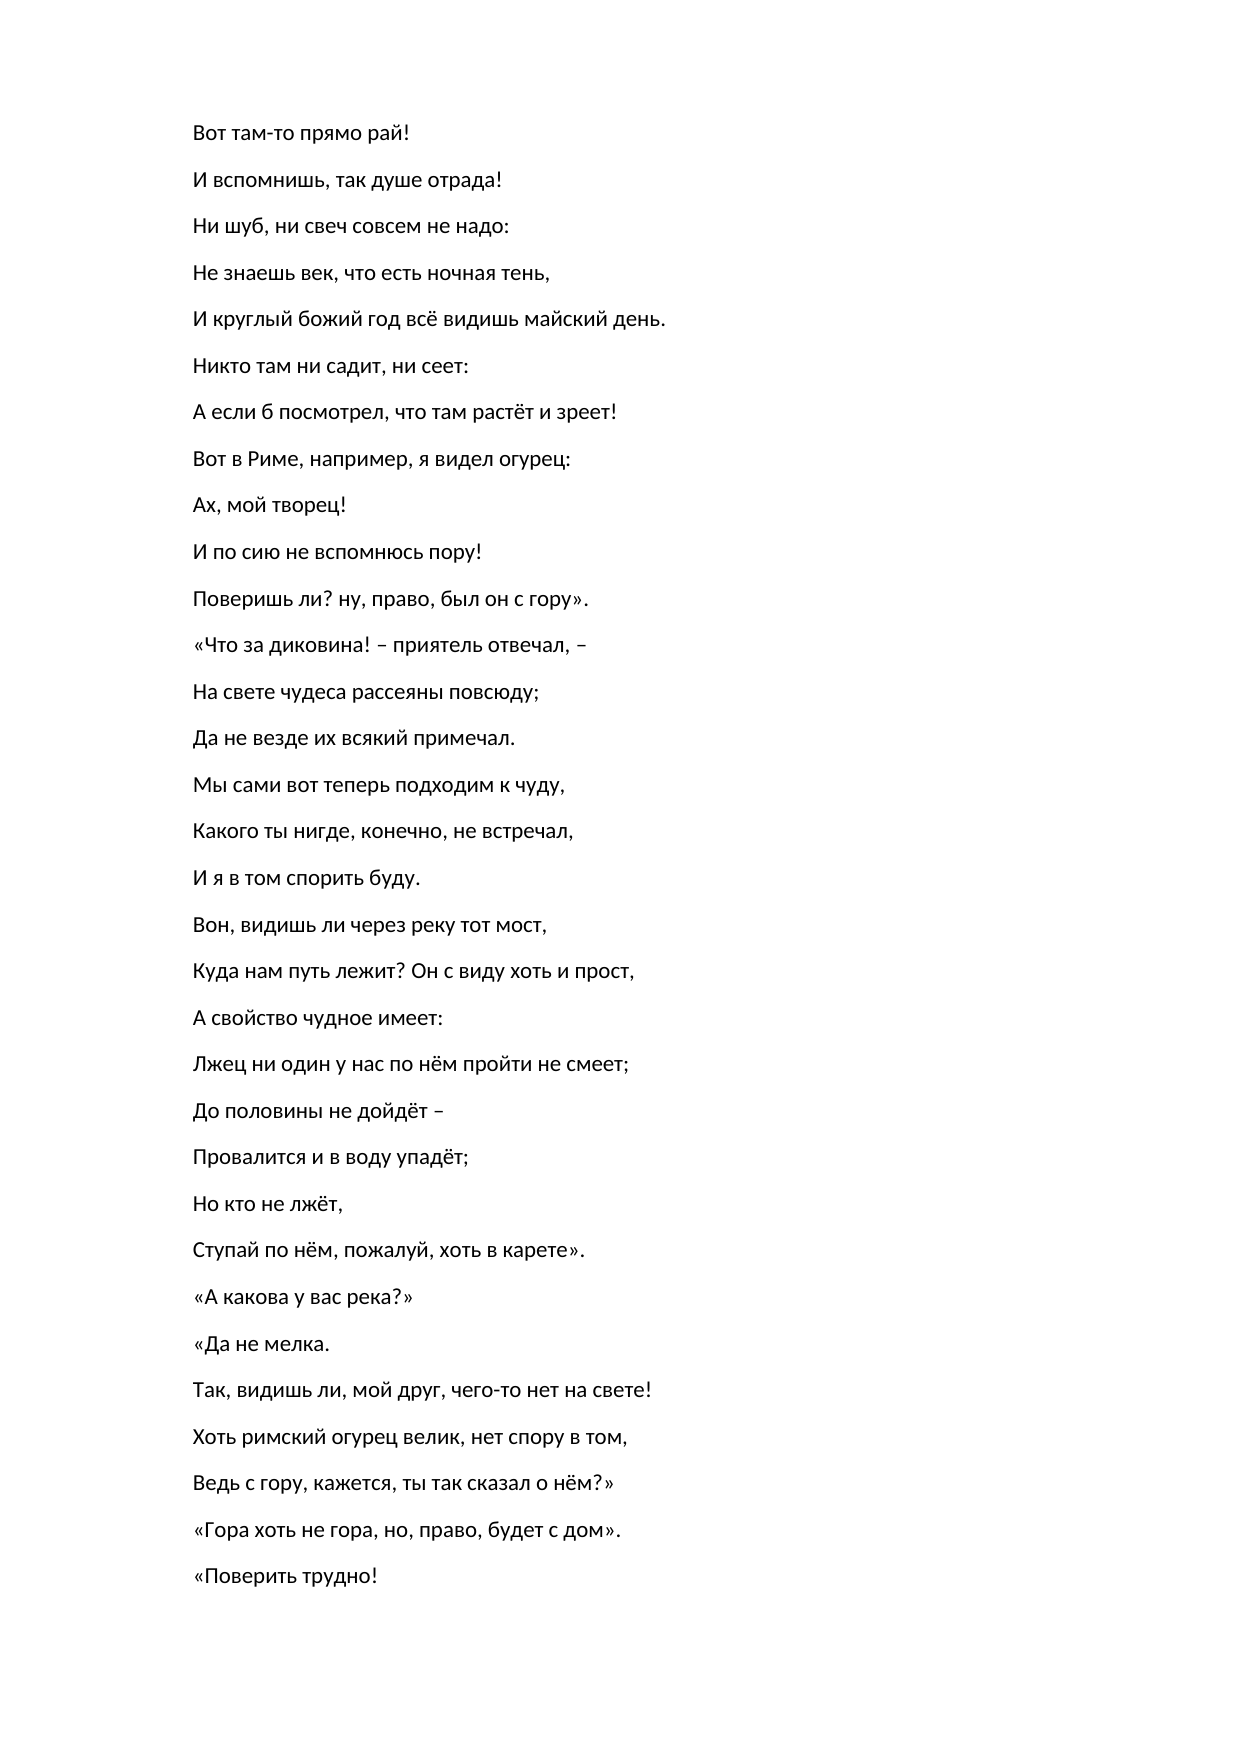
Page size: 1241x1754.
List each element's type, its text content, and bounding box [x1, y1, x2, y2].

text «А какова у вас река?» [177, 1282, 1152, 1310]
text Ведь с гору, кажется, ты так сказал о нём?» [177, 1468, 1152, 1496]
text Но кто не лжёт, [177, 1189, 1152, 1217]
text Какого ты нигде, конечно, не встречал, [177, 817, 1152, 844]
text И вспомнишь, так душе отрада! [177, 165, 1152, 193]
text Провалится и в воду упадёт; [177, 1142, 1152, 1171]
text Не знаешь век, что есть ночная тень, [177, 258, 1152, 286]
text И я в том спорить буду. [177, 863, 1152, 891]
text Ни шуб, ни свеч совсем не надо: [177, 211, 1152, 239]
text Хоть римский огурец велик, нет спору в том, [177, 1422, 1152, 1450]
text Поверишь ли? ну, право, был он с гору». [177, 584, 1152, 612]
text «Что за диковина! – приятель отвечал, – [177, 630, 1152, 658]
text «Гора хоть не гора, но, право, будет с дом». [177, 1515, 1152, 1543]
text Вот в Риме, например, я видел огурец: [177, 444, 1152, 472]
text И круглый божий год всё видишь майский день. [177, 304, 1152, 332]
text До половины не дойдёт – [177, 1096, 1152, 1124]
text А если б посмотрел, что там растёт и зреет! [177, 397, 1152, 426]
text И по сию не вспомнюсь пору! [177, 537, 1152, 565]
text Никто там ни садит, ни сеет: [177, 351, 1152, 379]
text На свете чудеса рассеяны повсюду; [177, 677, 1152, 705]
text Ах, мой творец! [177, 491, 1152, 519]
text «Да не мелка. [177, 1329, 1152, 1357]
text Вот там-то прямо рай! [177, 118, 1152, 146]
text А свойство чудное имеет: [177, 1003, 1152, 1031]
text Так, видишь ли, мой друг, чего-то нет на свете! [177, 1375, 1152, 1403]
text Куда нам путь лежит? Он с виду хоть и прост, [177, 956, 1152, 984]
text Да не везде их всякий примечал. [177, 723, 1152, 751]
text «Поверить трудно! [177, 1562, 1152, 1589]
text Мы сами вот теперь подходим к чуду, [177, 770, 1152, 798]
text Вон, видишь ли через реку тот мост, [177, 910, 1152, 938]
text Лжец ни один у нас по нём пройти не смеет; [177, 1049, 1152, 1077]
text Ступай по нём, пожалуй, хоть в карете». [177, 1236, 1152, 1264]
